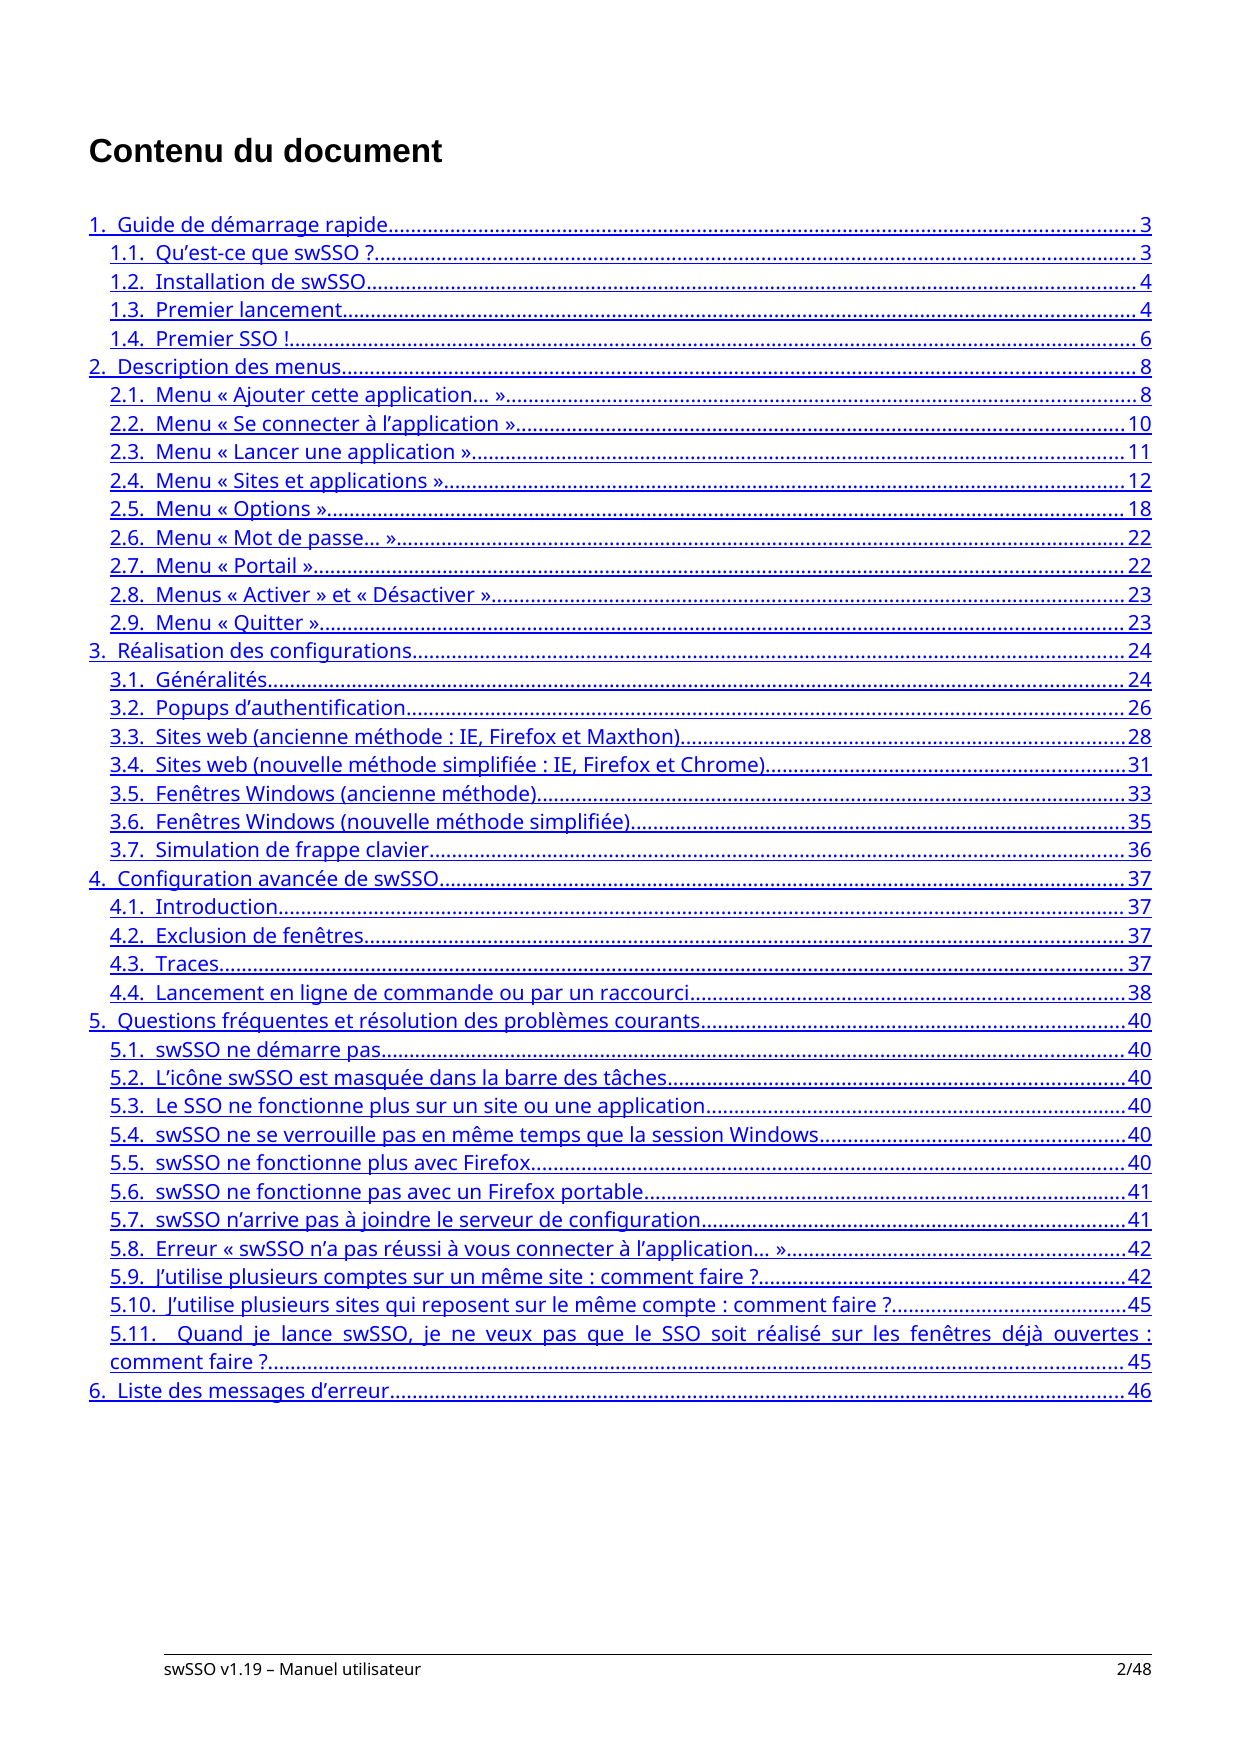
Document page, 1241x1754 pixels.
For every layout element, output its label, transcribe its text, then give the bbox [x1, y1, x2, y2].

text 1.2. Installation de swSSO 4 [109, 267, 1152, 291]
text 1.1. Qu’est-ce que swSSO ? 3 [109, 238, 1152, 263]
text 3.2. Popups d’authentification 26 [109, 693, 1152, 718]
text [109, 1287, 1152, 1291]
text 5.9. J’utilise plusieurs comptes sur un même site : comment faire ? 42 [109, 1262, 1152, 1286]
text 2.8. Menus « Activer » et « Désactiver » 23 [109, 580, 1152, 604]
text 1.4. Premier SSO ! 6 [109, 324, 1152, 348]
text 6. Liste des messages d’erreur 46 [89, 1376, 1152, 1400]
text 2.1. Menu « Ajouter cette application... » 8 [109, 381, 1152, 405]
text [109, 633, 1152, 637]
text 5.6. swSSO ne fonctionne pas avec un Firefox portable 41 [109, 1177, 1152, 1201]
text 2.4. Menu « Sites et applications » 12 [109, 466, 1152, 490]
text 5.11. Quand je lance swSSO, je ne veux pas que le SSO soit réalisé sur les fenêtres déjà ouvertes : comment faire ? 45 [109, 1344, 1152, 1372]
text 5.3. Le SSO ne fonctionne plus sur un site ou une application 40 [109, 1092, 1152, 1116]
text [109, 519, 1152, 523]
text 2.6. Menu « Mot de passe… » 22 [109, 523, 1152, 547]
text [109, 775, 1152, 779]
text 5.2. L’icône swSSO est masquée dans la barre des tâches 40 [109, 1063, 1152, 1087]
text [109, 832, 1152, 836]
text 4. Configuration avancée de swSSO 37 [89, 864, 1152, 888]
text 5.10. J’utilise plusieurs sites qui reposent sur le même compte : comment faire ? 45 [109, 1291, 1152, 1315]
text [109, 320, 1152, 324]
text 3.4. Sites web (nouvelle méthode simplifiée : IE, Firefox et Chrome) 31 [109, 750, 1152, 774]
text 5.4. swSSO ne se verrouille pas en même temps que la session Windows 40 [109, 1120, 1152, 1144]
text 1. Guide de démarrage rapide 3 [89, 210, 1152, 234]
text 4.1. Introduction 37 [109, 892, 1152, 917]
text 1.3. Premier lancement 4 [109, 295, 1152, 319]
text 3.6. Fenêtres Windows (nouvelle méthode simplifiée) 35 [109, 807, 1152, 831]
text 3. Réalisation des configurations 24 [89, 637, 1152, 661]
text [109, 1088, 1152, 1092]
text 2.9. Menu « Quitter » 23 [109, 608, 1152, 632]
text [109, 576, 1152, 580]
text [109, 974, 1152, 978]
text 5. Questions fréquentes et résolution des problèmes courants 40 [89, 1006, 1152, 1030]
text 2. Description des menus 8 [89, 352, 1152, 376]
text 3.3. Sites web (ancienne méthode : IE, Firefox et Maxthon) 28 [109, 722, 1152, 746]
text 3.1. Généralités 24 [109, 665, 1152, 689]
text 5.7. swSSO n’arrive pas à joindre le serveur de configuration 41 [109, 1205, 1152, 1229]
text 5.11. Quand je lance swSSO, je ne veux pas que le SSO soit réalisé sur les fenêtres déjà ouvertes : comment faire ? 45 [109, 1319, 1152, 1343]
text 2.2. Menu « Se connecter à l’application » 10 [109, 409, 1152, 433]
text [109, 1230, 1152, 1234]
text 4.3. Traces 37 [109, 949, 1152, 973]
text 2.3. Menu « Lancer une application » 11 [109, 437, 1152, 462]
text Contenu du document [89, 131, 1152, 169]
text 5.5. swSSO ne fonctionne plus avec Firefox 40 [109, 1148, 1152, 1173]
text 4.4. Lancement en ligne de commande ou par un raccourci 38 [109, 978, 1152, 1002]
text 4.2. Exclusion de fenêtres 37 [109, 921, 1152, 945]
text 5.1. swSSO ne démarre pas 40 [109, 1035, 1152, 1059]
text 2.5. Menu « Options » 18 [109, 494, 1152, 518]
text 3.7. Simulation de frappe clavier 36 [109, 836, 1152, 860]
text 5.8. Erreur « swSSO n’a pas réussi à vous connecter à l’application… » 42 [109, 1234, 1152, 1258]
text 3.5. Fenêtres Windows (ancienne méthode) 33 [109, 779, 1152, 803]
text 2.7. Menu « Portail » 22 [109, 551, 1152, 575]
